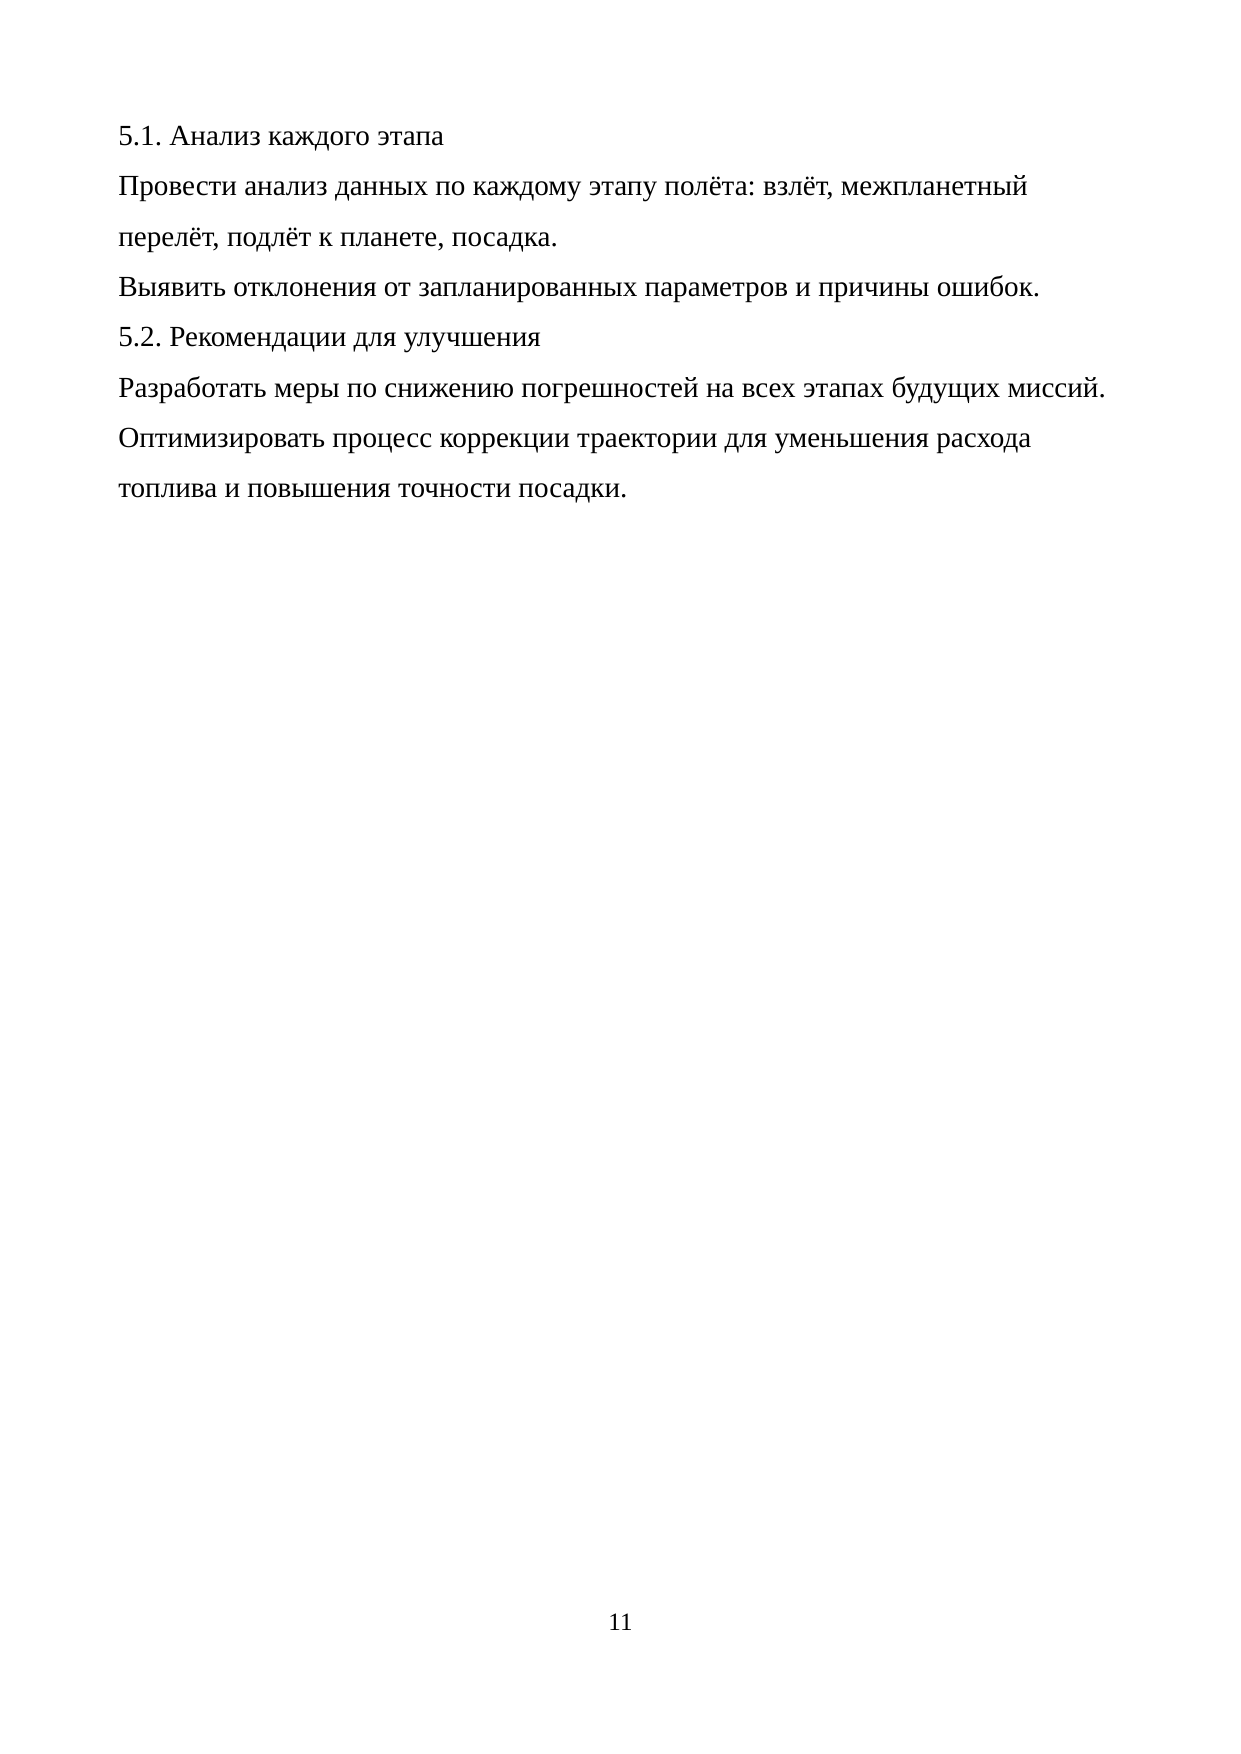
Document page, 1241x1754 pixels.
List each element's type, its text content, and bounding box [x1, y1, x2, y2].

text Разработать меры по снижению погрешностей на всех этапах будущих миссий. [118, 370, 1122, 403]
text Выявить отклонения от запланированных параметров и причины ошибок. [118, 269, 1122, 303]
text 5.1. Анализ каждого этапа [118, 118, 1122, 152]
text Оптимизировать процесс коррекции траектории для уменьшения расхода топлива и повышения точности посадки. [118, 420, 1122, 504]
text 5.2. Рекомендации для улучшения [118, 319, 1122, 353]
text Провести анализ данных по каждому этапу полёта: взлёт, межпланетный перелёт, подлёт к планете, посадка. [118, 168, 1122, 252]
